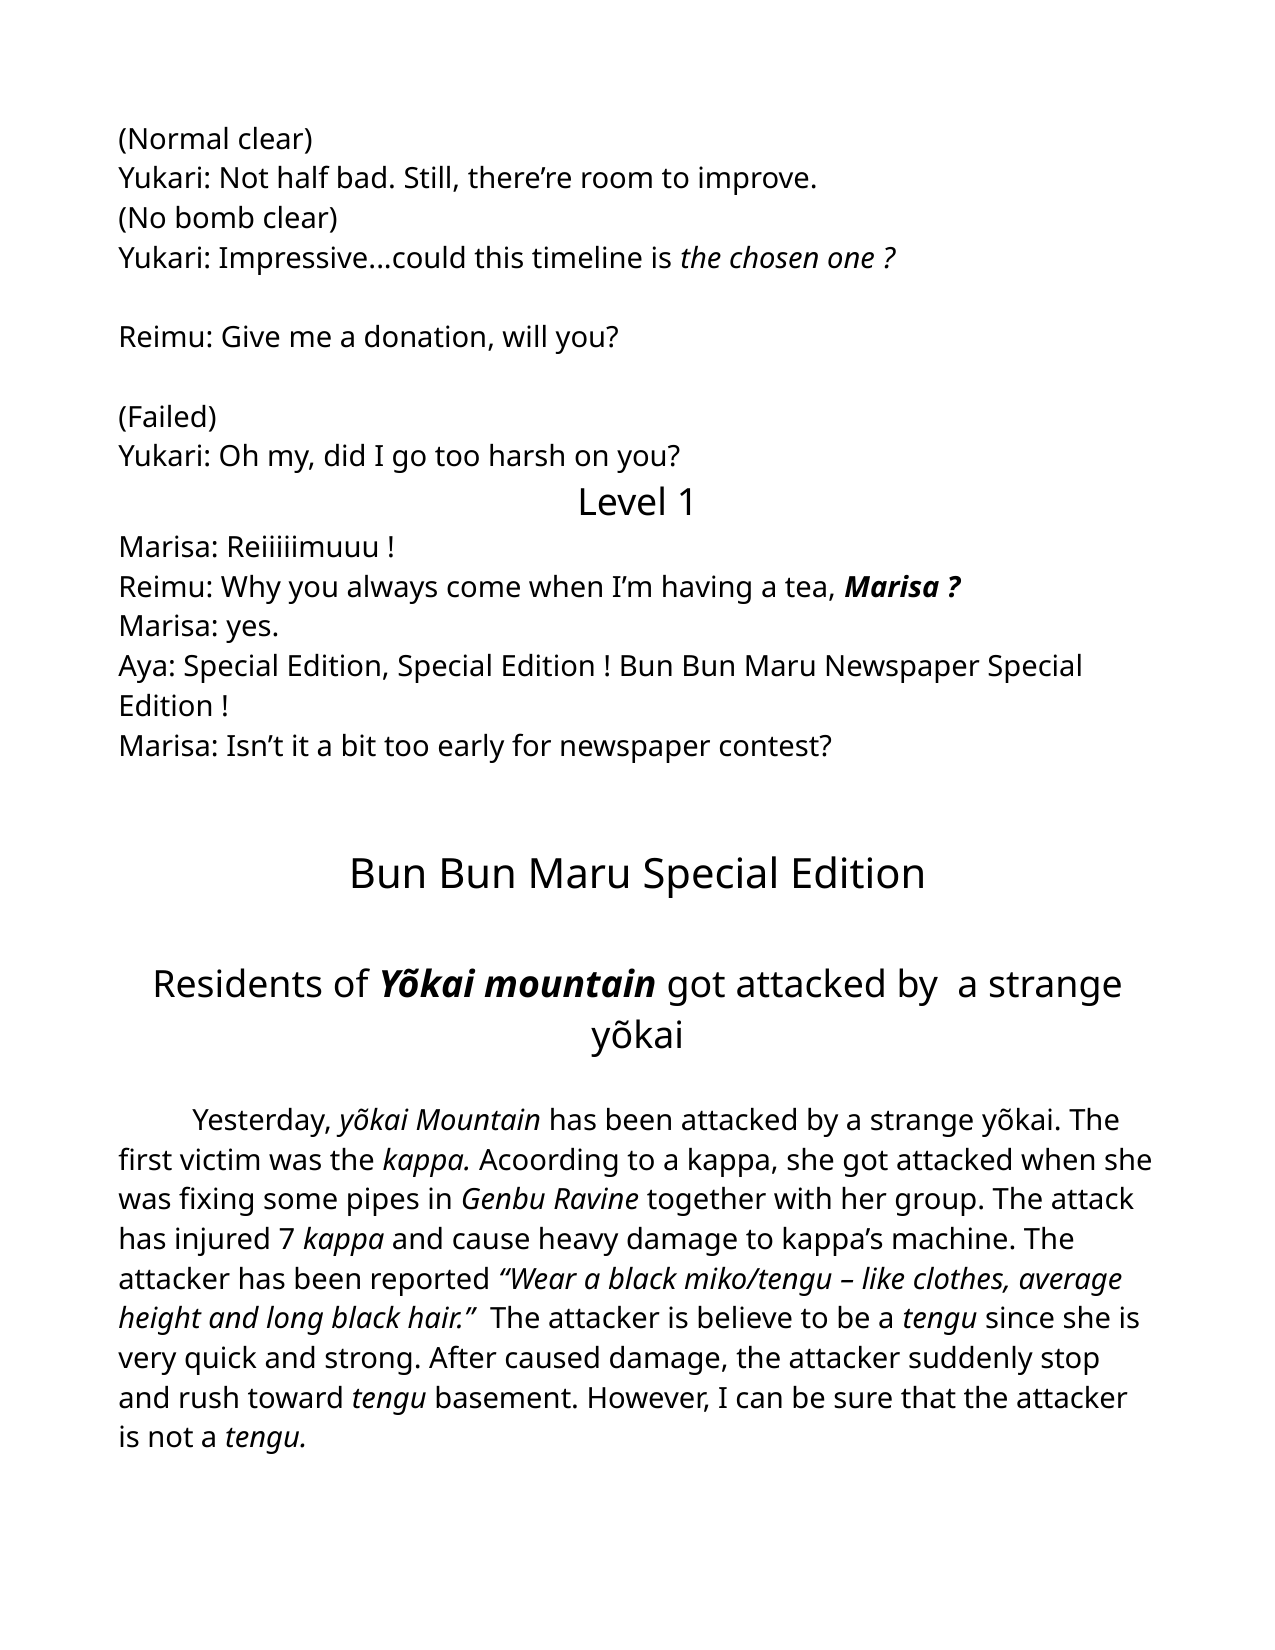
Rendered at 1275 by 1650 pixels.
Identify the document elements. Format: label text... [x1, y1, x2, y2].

text Yukari: Not half bad. Still, there’re room to improve. [118, 158, 1157, 197]
text Marisa: Reiiiiimuuu ! [118, 526, 1157, 566]
text (Normal clear) [118, 118, 1157, 158]
text (No bomb clear) [118, 197, 1157, 237]
text Yukari: Oh my, did I go too harsh on you? [118, 436, 1157, 475]
text Aya: Special Edition, Special Edition ! Bun Bun Maru Newspaper Special Edition ! [118, 645, 1157, 725]
text Bun Bun Maru Special Edition [118, 844, 1157, 901]
text Residents of Yõkai mountain got attacked by a strange yõkai [118, 957, 1157, 1059]
text Yesterday, yõkai Mountain has been attacked by a strange yõkai. The first victim was the kappa. Acoording to a kappa, she got attacked when she was fixing some pipes in Genbu Ravine together with her group. The attack has injured 7 kappa and cause heavy damage to kappa’s machine. The attacker has been reported “Wear a black miko/tengu – like clothes, average height and long black hair.” The attacker is believe to be a tengu since she is very quick and strong. After caused damage, the attacker suddenly stop and rush toward tengu basement. However, I can be sure that the attacker is not a tengu. [118, 1099, 1157, 1456]
text Yukari: Impressive...could this timeline is the chosen one ? [118, 237, 1157, 277]
text Marisa: Isn’t it a bit too early for newspaper contest? [118, 725, 1157, 764]
text Level 1 [118, 475, 1157, 526]
text Reimu: Give me a donation, will you? [118, 317, 1157, 356]
text Marisa: yes. [118, 606, 1157, 645]
text (Failed) [118, 396, 1157, 436]
text Reimu: Why you always come when I’m having a tea, Marisa ? [118, 566, 1157, 606]
